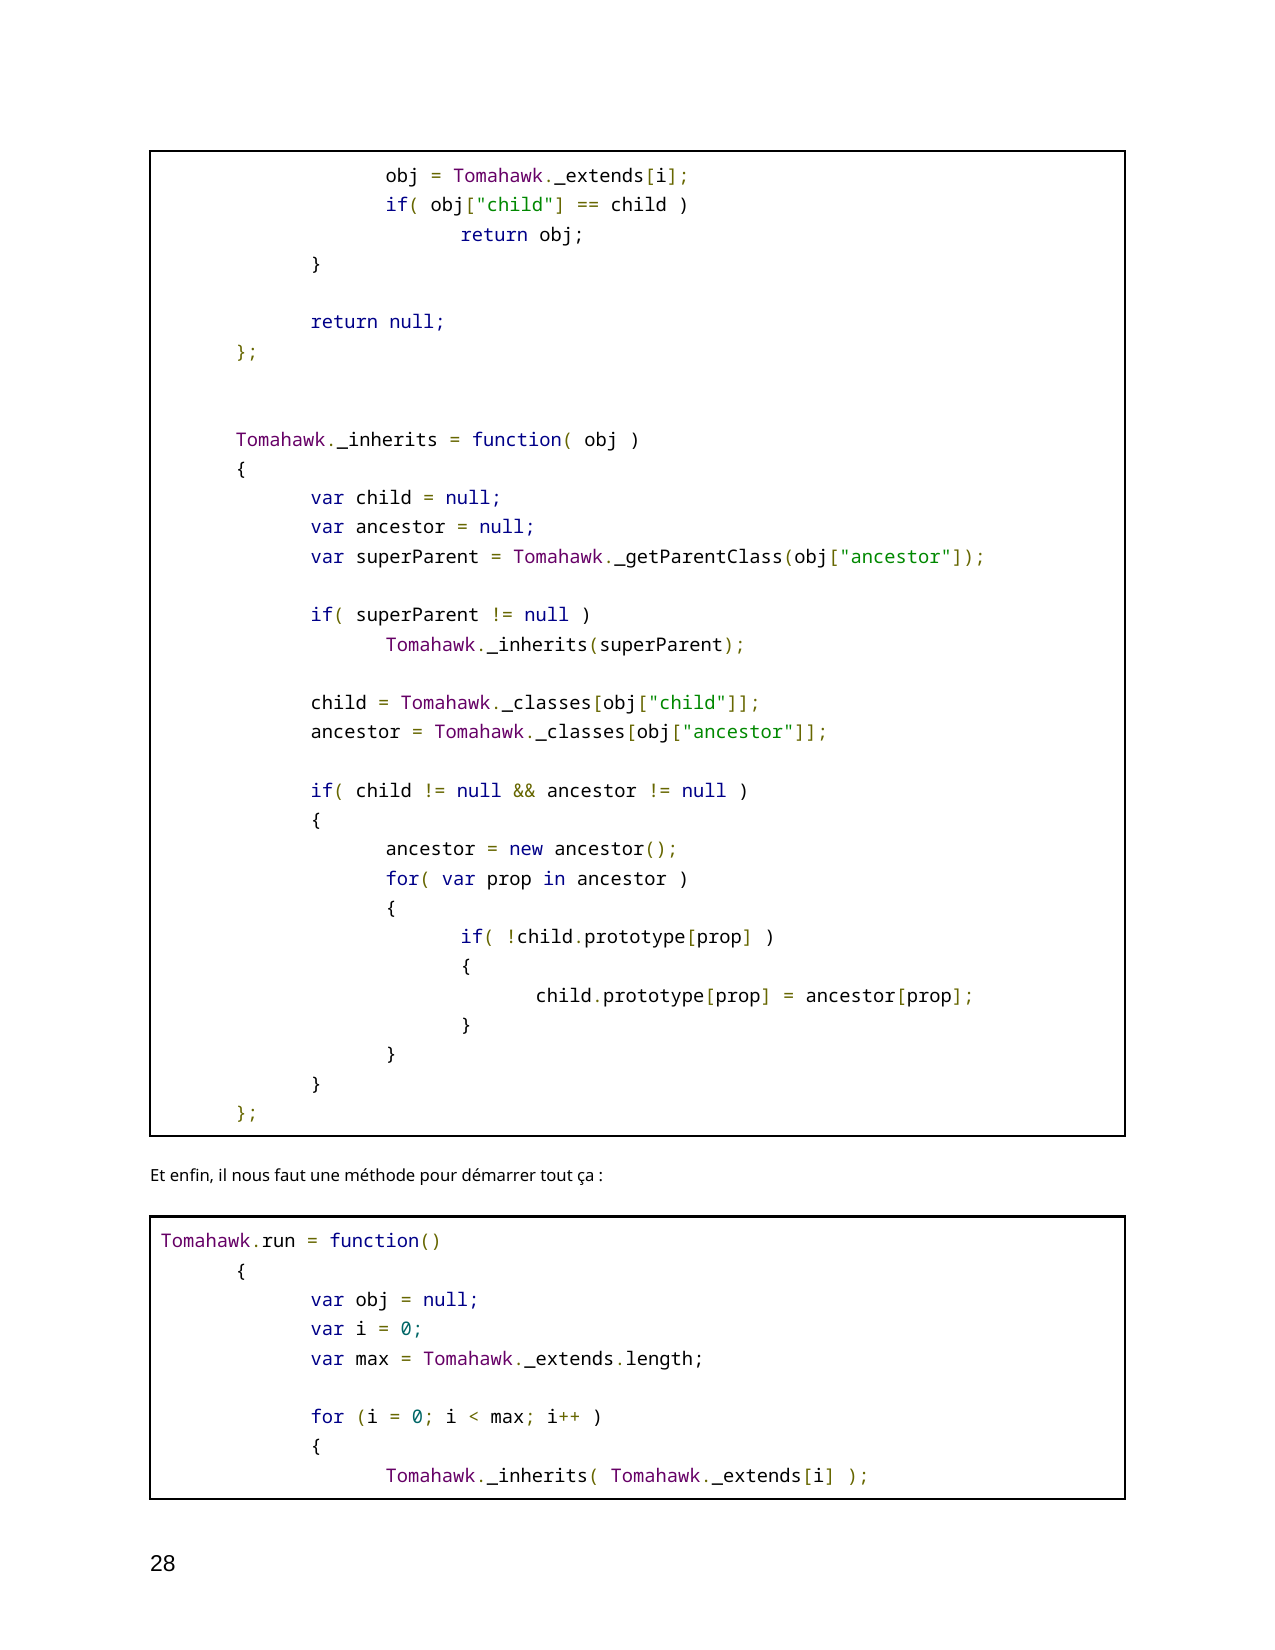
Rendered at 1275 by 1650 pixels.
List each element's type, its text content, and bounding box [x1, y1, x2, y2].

table_header Tomahawk.run = function() { var obj = null; var i = 0; var max = Tomahawk._extends.length; for (i = 0; i < max; i++ ) { Tomahawk._inherits( Tomahawk._extends[i] ); [151, 1218, 1124, 1498]
table_header obj = Tomahawk._extends[i]; if( obj["child"] == child ) return obj; } return null; }; Tomahawk._inherits = function( obj ) { var child = null; var ancestor = null; var superParent = Tomahawk._getParentClass(obj["ancestor"]); if( superParent != null ) Tomahawk._inherits(superParent); child = Tomahawk._classes[obj["child"]]; ancestor = Tomahawk._classes[obj["ancestor"]]; if( child != null && ancestor != null ) { ancestor = new ancestor(); for( var prop in ancestor ) { if( !child.prototype[prop] ) { child.prototype[prop] = ancestor[prop]; } } } }; [151, 152, 1124, 1135]
text Et enfin, il nous faut une méthode pour démarrer tout ça : [150, 1163, 1125, 1186]
